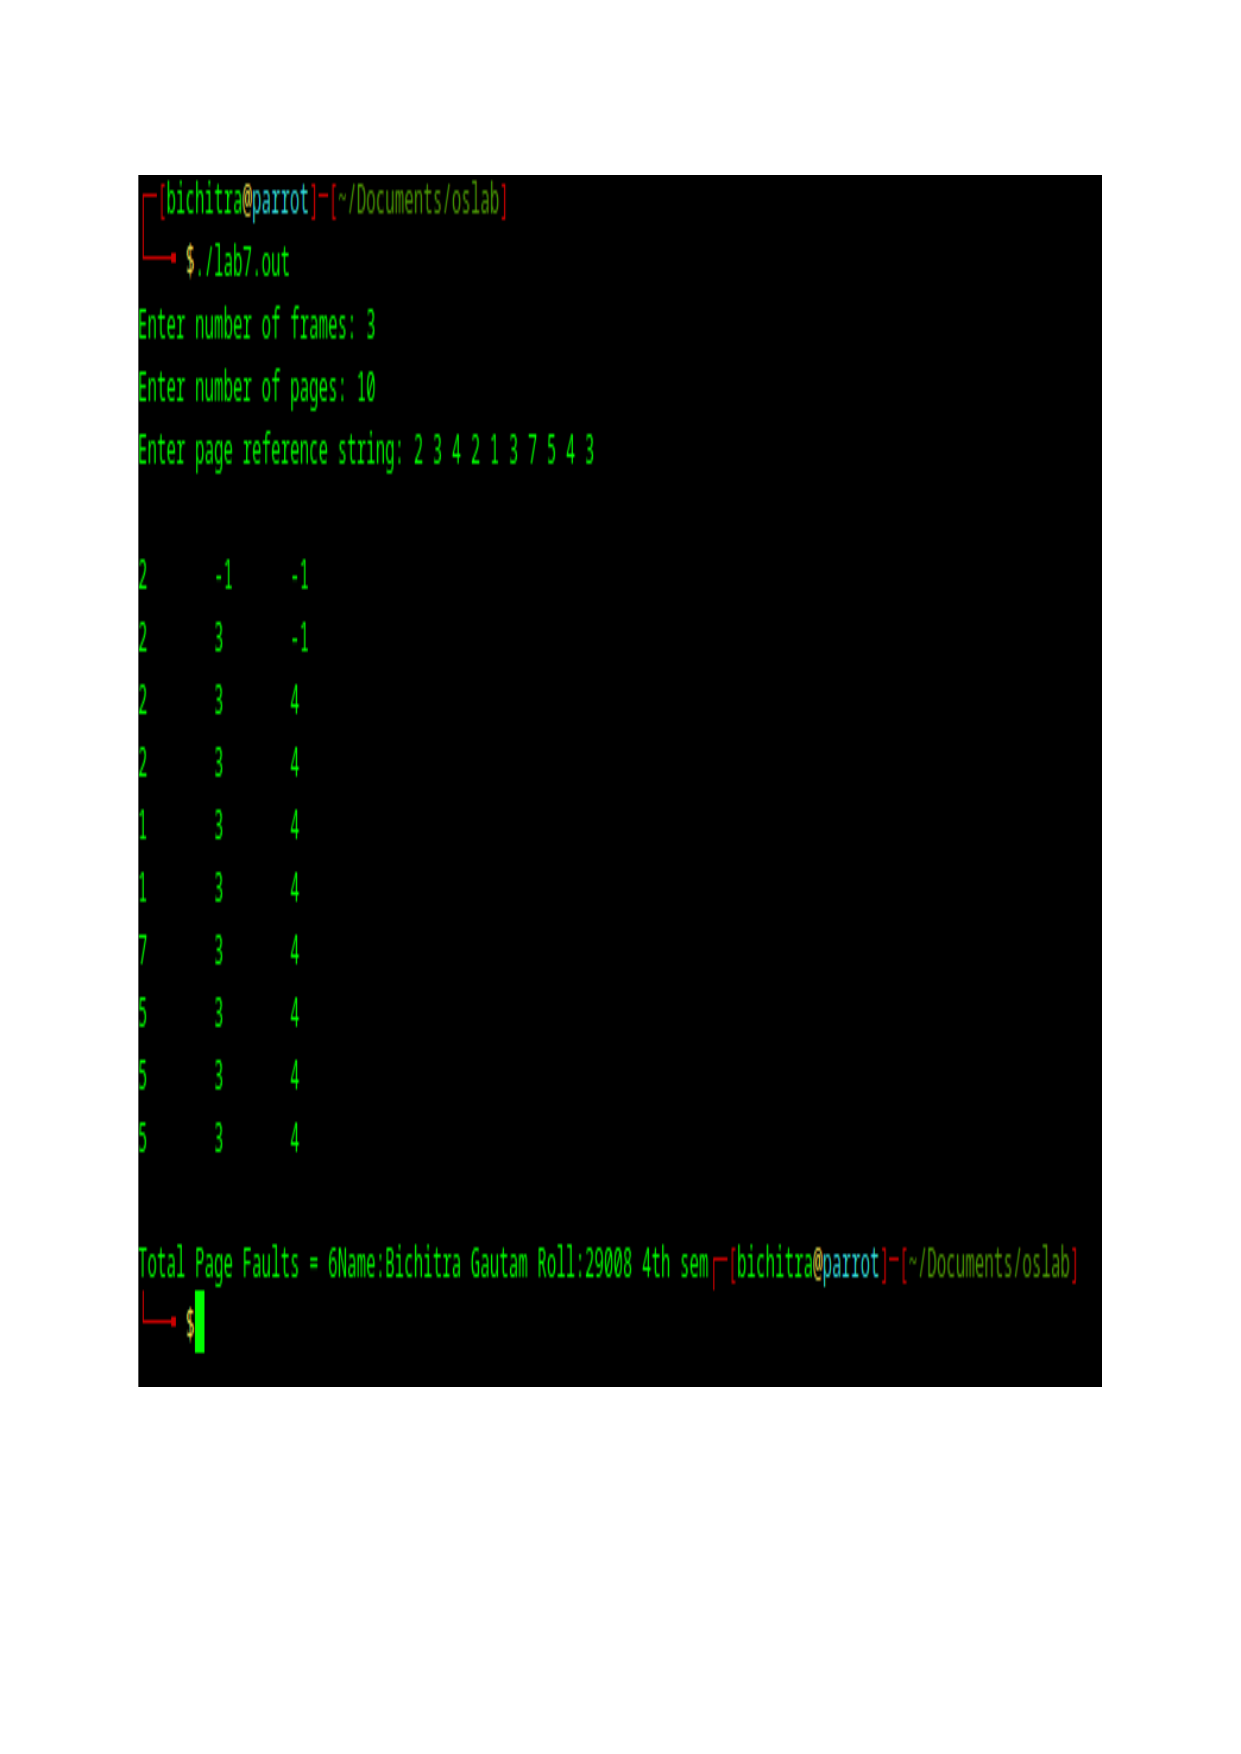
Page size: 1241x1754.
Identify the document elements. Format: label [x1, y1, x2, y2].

picture [138, 175, 1102, 1387]
